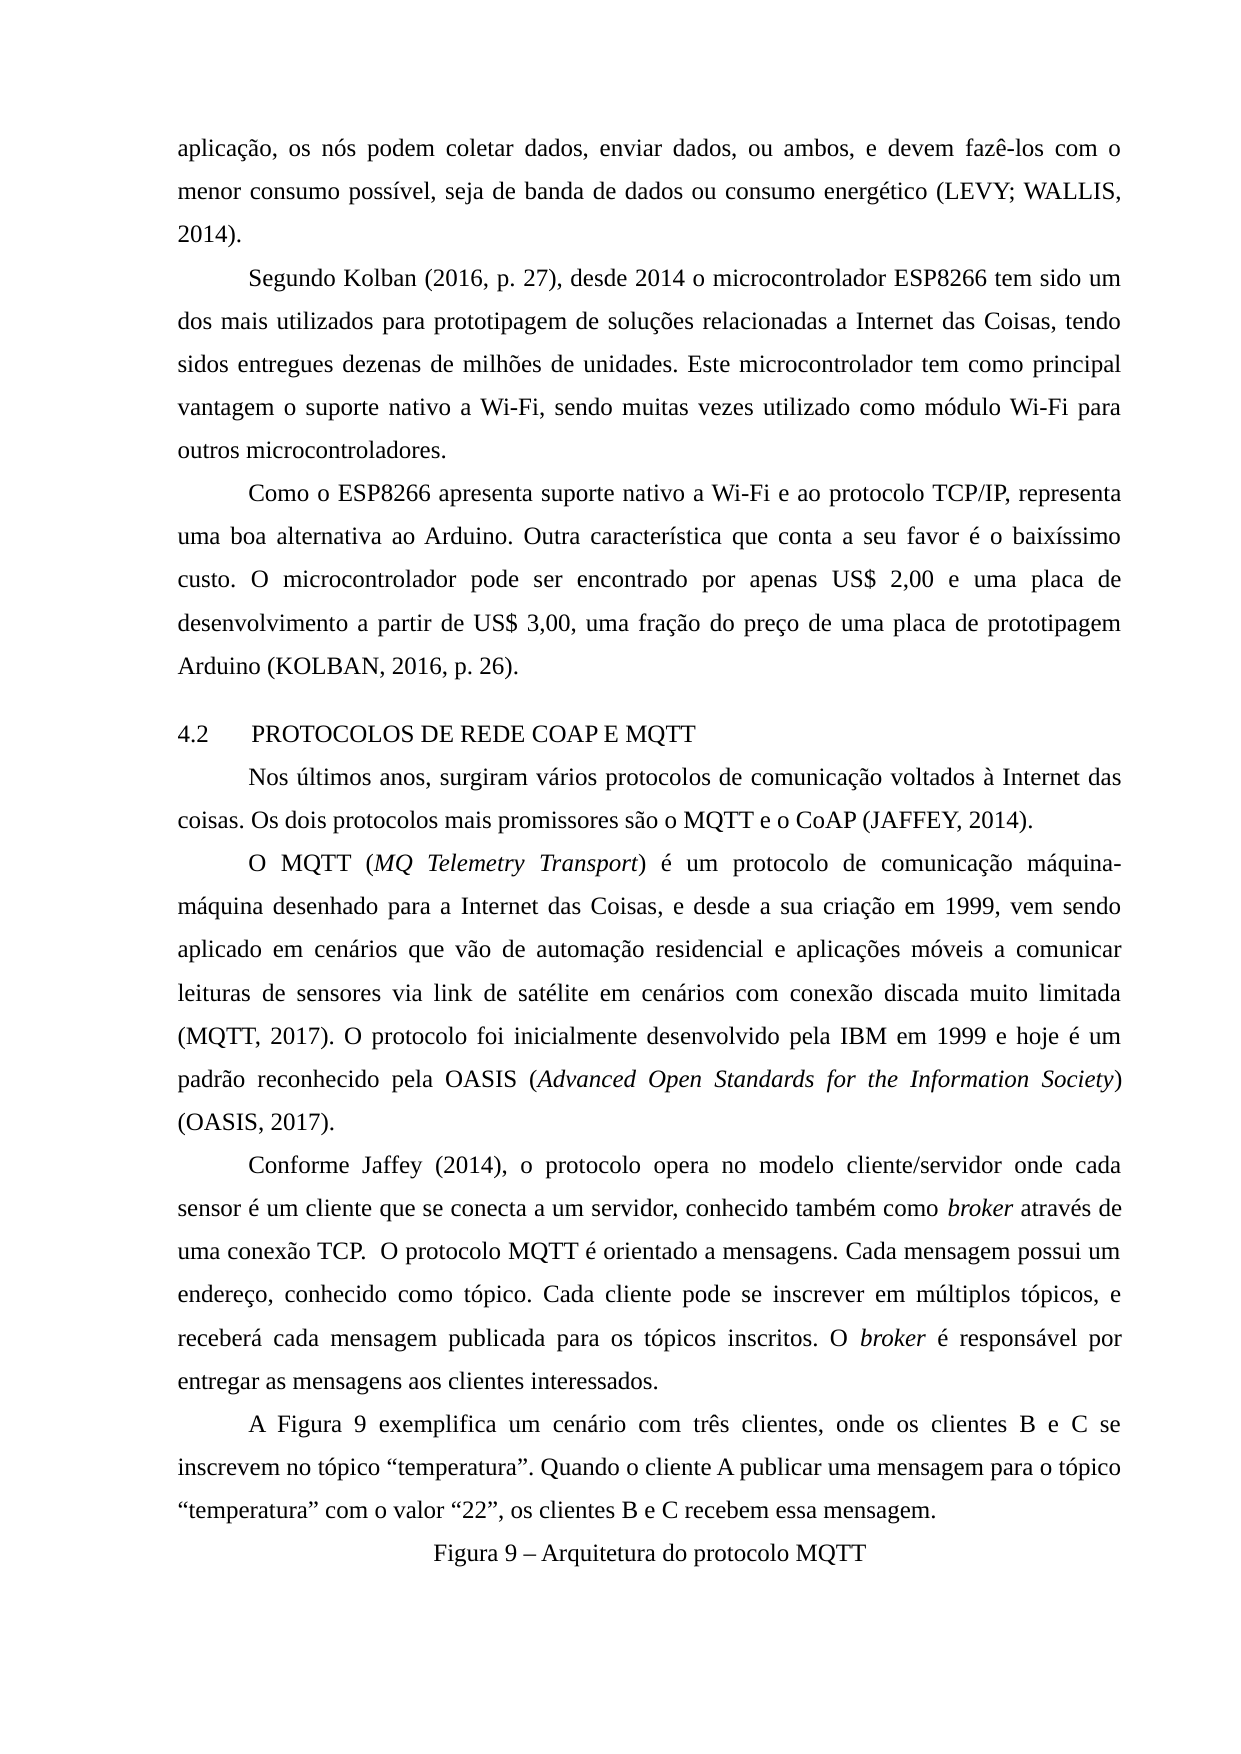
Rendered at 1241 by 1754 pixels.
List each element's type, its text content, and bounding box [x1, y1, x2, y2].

text O MQTT (MQ Telemetry Transport) é um protocolo de comunicação máquina-máquina desenhado para a Internet das Coisas, e desde a sua criação em 1999, vem sendo aplicado em cenários que vão de automação residencial e aplicações móveis a comunicar leituras de sensores via link de satélite em cenários com conexão discada muito limitada (MQTT, 2017). O protocolo foi inicialmente desenvolvido pela IBM em 1999 e hoje é um padrão reconhecido pela OASIS (Advanced Open Standards for the Information Society) (OASIS, 2017). [177, 848, 1122, 1136]
text Segundo Kolban (2016, p. 27), desde 2014 o microcontrolador ESP8266 tem sido um dos mais utilizados para prototipagem de soluções relacionadas a Internet das Coisas, tendo sidos entregues dezenas de milhões de unidades. Este microcontrolador tem como principal vantagem o suporte nativo a Wi-Fi, sendo muitas vezes utilizado como módulo Wi-Fi para outros microcontroladores. [177, 263, 1122, 464]
text Figura 9 – Arquitetura do protocolo MQTT [177, 1538, 1122, 1567]
text Conforme Jaffey (2014), o protocolo opera no modelo cliente/servidor onde cada sensor é um cliente que se conecta a um servidor, conhecido também como broker através de uma conexão TCP. O protocolo MQTT é orientado a mensagens. Cada mensagem possui um endereço, conhecido como tópico. Cada cliente pode se inscrever em múltiplos tópicos, e receberá cada mensagem publicada para os tópicos inscritos. O broker é responsável por entregar as mensagens aos clientes interessados. [177, 1150, 1122, 1394]
subtitle PROTOCOLOS DE REDE coap e mqtt [177, 719, 1122, 748]
text aplicação, os nós podem coletar dados, enviar dados, ou ambos, e devem fazê-los com o menor consumo possível, seja de banda de dados ou consumo energético (LEVY; WALLIS, 2014). [177, 133, 1122, 248]
text Como o ESP8266 apresenta suporte nativo a Wi-Fi e ao protocolo TCP/IP, representa uma boa alternativa ao Arduino. Outra característica que conta a seu favor é o baixíssimo custo. O microcontrolador pode ser encontrado por apenas US$ 2,00 e uma placa de desenvolvimento a partir de US$ 3,00, uma fração do preço de uma placa de prototipagem Arduino (KOLBAN, 2016, p. 26). [177, 478, 1122, 679]
text A Figura 9 exemplifica um cenário com três clientes, onde os clientes B e C se inscrevem no tópico “temperatura”. Quando o cliente A publicar uma mensagem para o tópico “temperatura” com o valor “22”, os clientes B e C recebem essa mensagem. [177, 1409, 1122, 1524]
text Nos últimos anos, surgiram vários protocolos de comunicação voltados à Internet das coisas. Os dois protocolos mais promissores são o MQTT e o CoAP (JAFFEY, 2014). [177, 762, 1122, 834]
